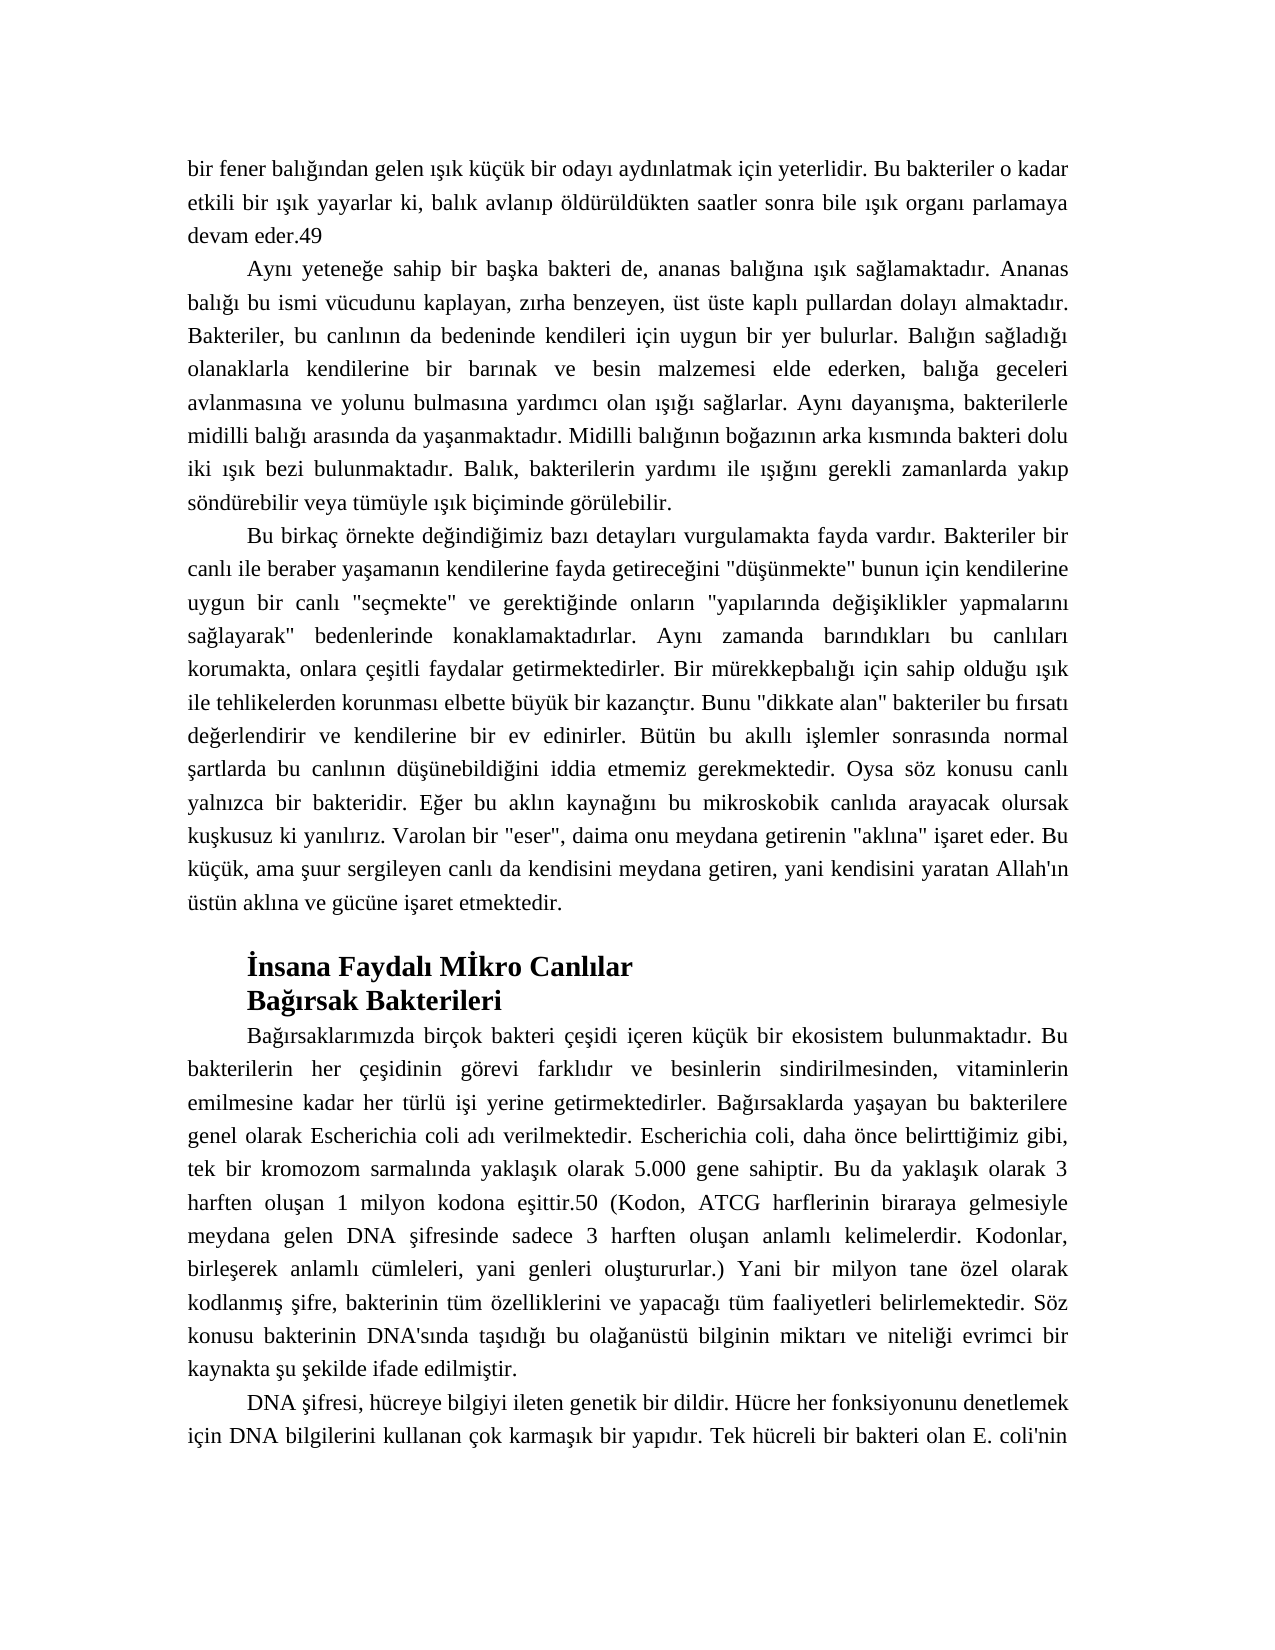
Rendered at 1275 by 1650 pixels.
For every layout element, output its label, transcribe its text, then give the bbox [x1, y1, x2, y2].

text DNA şifresi, hücreye bilgiyi ileten genetik bir dildir. Hücre her fonksiyonunu denetlemek için DNA bilgilerini kullanan çok karmaşık bir yapıdır. Tek hücreli bir bakteri olan E. coli'nin [187, 1383, 1070, 1450]
text bir fener balığından gelen ışık küçük bir odayı aydınlatmak için yeterlidir. Bu bakteriler o kadar etkili bir ışık yayarlar ki, balık avlanıp öldürüldükten saatler sonra bile ışık organı parlamaya devam eder.49 [187, 150, 1070, 250]
text Bu birkaç örnekte değindiğimiz bazı detayları vurgulamakta fayda vardır. Bakteriler bir canlı ile beraber yaşamanın kendilerine fayda getireceğini "düşünmekte" bunun için kendilerine uygun bir canlı "seçmekte" ve gerektiğinde onların "yapılarında değişiklikler yapmalarını sağlayarak" bedenlerinde konaklamaktadırlar. Aynı zamanda barındıkları bu canlıları korumakta, onlara çeşitli faydalar getirmektedirler. Bir mürekkepbalığı için sahip olduğu ışık ile tehlikelerden korunması elbette büyük bir kazançtır. Bunu "dikkate alan" bakteriler bu fırsatı değerlendirir ve kendilerine bir ev edinirler. Bütün bu akıllı işlemler sonrasında normal şartlarda bu canlının düşünebildiğini iddia etmemiz gerekmektedir. Oysa söz konusu canlı yalnızca bir bakteridir. Eğer bu aklın kaynağını bu mikroskobik canlıda arayacak olursak kuşkusuz ki yanılırız. Varolan bir "eser", daima onu meydana getirenin "aklına" işaret eder. Bu küçük, ama şuur sergileyen canlı da kendisini meydana getiren, yani kendisini yaratan Allah'ın üstün aklına ve gücüne işaret etmektedir. [187, 517, 1070, 917]
text Bağırsaklarımızda birçok bakteri çeşidi içeren küçük bir ekosistem bulunmaktadır. Bu bakterilerin her çeşidinin görevi farklıdır ve besinlerin sindirilmesinden, vitaminlerin emilmesine kadar her türlü işi yerine getirmektedirler. Bağırsaklarda yaşayan bu bakterilere genel olarak Escherichia coli adı verilmektedir. Escherichia coli, daha önce belirttiğimiz gibi, tek bir kromozom sarmalında yaklaşık olarak 5.000 gene sahiptir. Bu da yaklaşık olarak 3 harften oluşan 1 milyon kodona eşittir.50 (Kodon, ATCG harflerinin biraraya gelmesiyle meydana gelen DNA şifresinde sadece 3 harften oluşan anlamlı kelimelerdir. Kodonlar, birleşerek anlamlı cümleleri, yani genleri oluştururlar.) Yani bir milyon tane özel olarak kodlanmış şifre, bakterinin tüm özelliklerini ve yapacağı tüm faaliyetleri belirlemektedir. Söz konusu bakterinin DNA'sında taşıdığı bu olağanüstü bilginin miktarı ve niteliği evrimci bir kaynakta şu şekilde ifade edilmiştir. [187, 1017, 1070, 1383]
text İnsana Faydalı Mİkro Canlılar [187, 950, 1070, 983]
text Aynı yeteneğe sahip bir başka bakteri de, ananas balığına ışık sağlamaktadır. Ananas balığı bu ismi vücudunu kaplayan, zırha benzeyen, üst üste kaplı pullardan dolayı almaktadır. Bakteriler, bu canlının da bedeninde kendileri için uygun bir yer bulurlar. Balığın sağladığı olanaklarla kendilerine bir barınak ve besin malzemesi elde ederken, balığa geceleri avlanmasına ve yolunu bulmasına yardımcı olan ışığı sağlarlar. Aynı dayanışma, bakterilerle midilli balığı arasında da yaşanmaktadır. Midilli balığının boğazının arka kısmında bakteri dolu iki ışık bezi bulunmaktadır. Balık, bakterilerin yardımı ile ışığını gerekli zamanlarda yakıp söndürebilir veya tümüyle ışık biçiminde görülebilir. [187, 250, 1070, 517]
text Bağırsak Bakterileri [187, 983, 1070, 1017]
